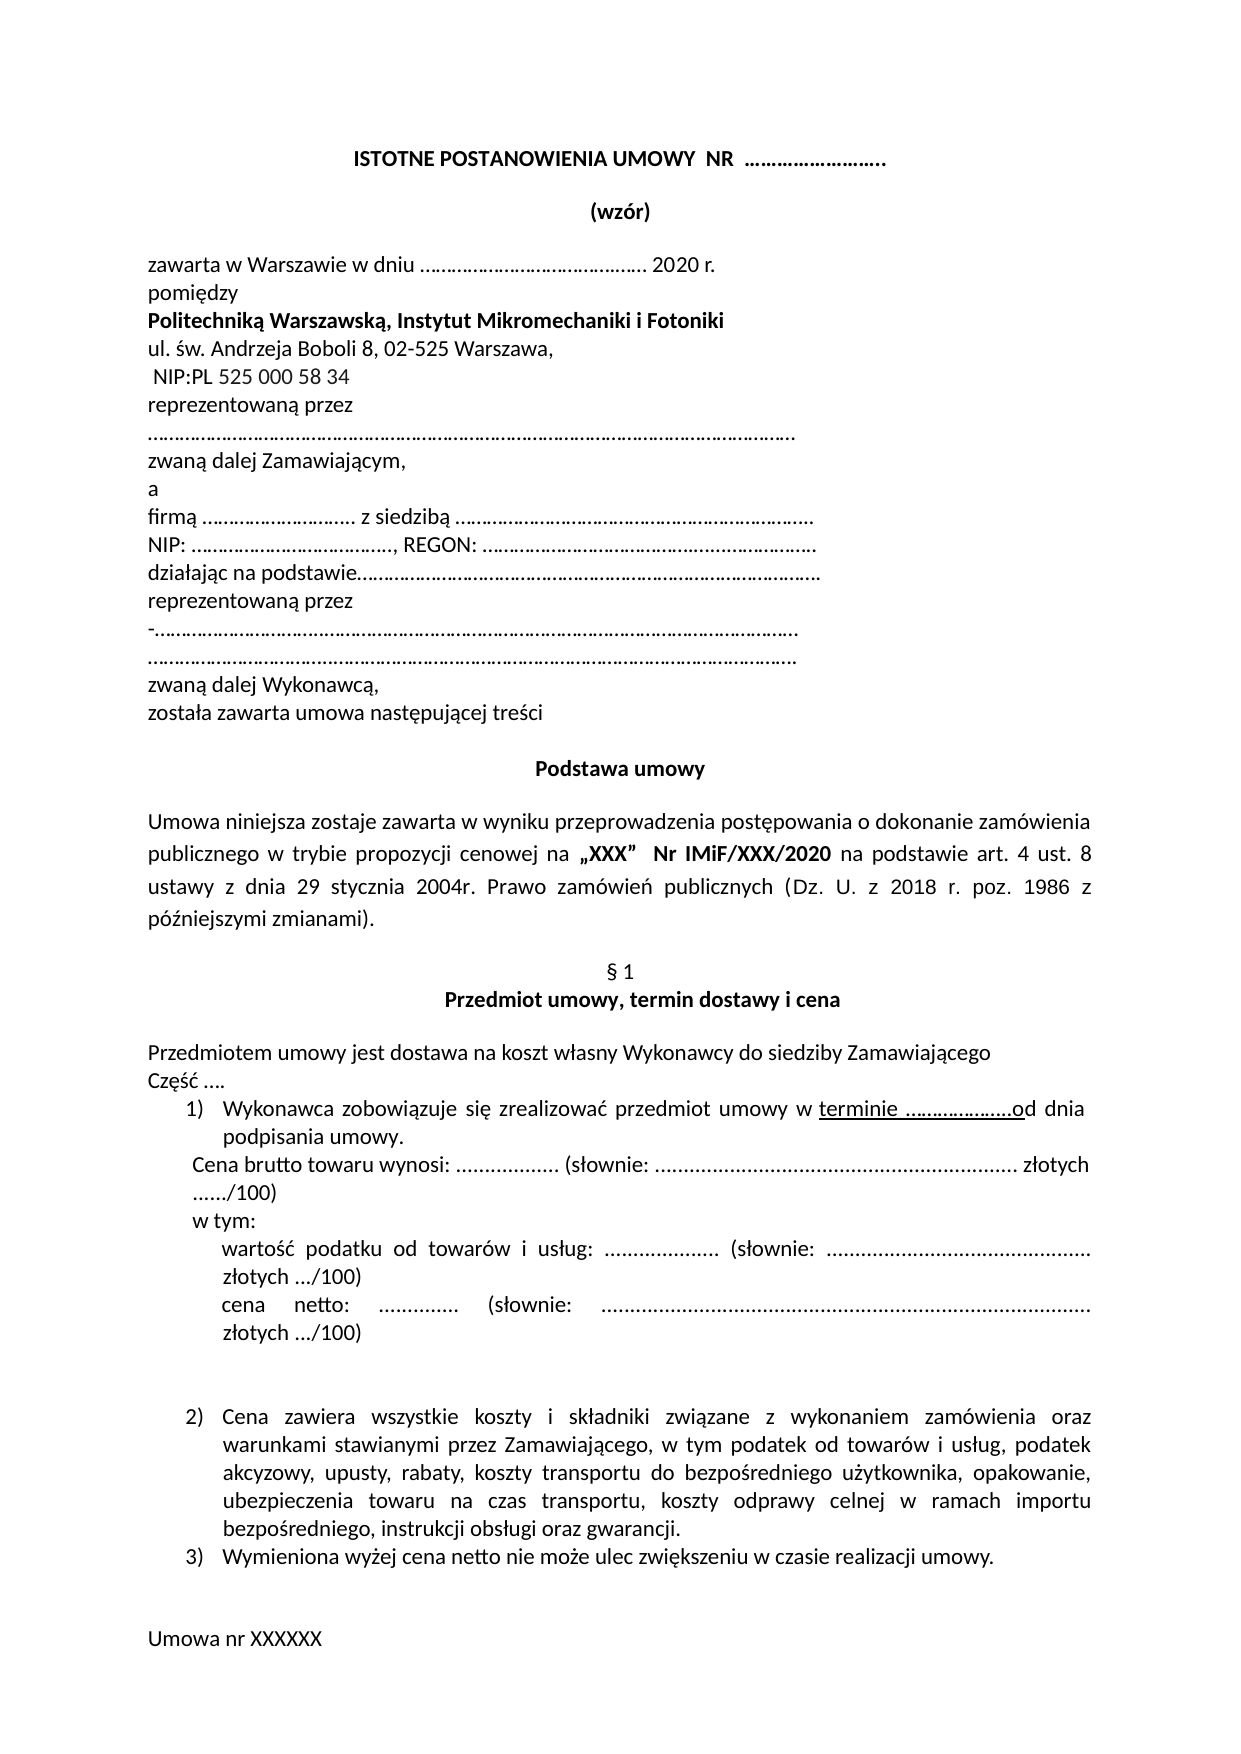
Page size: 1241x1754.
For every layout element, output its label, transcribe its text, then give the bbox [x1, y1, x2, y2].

text Politechniką Warszawską, Instytut Mikromechaniki i Fotoniki [148, 306, 1093, 334]
text pomiędzy [148, 278, 1093, 306]
text firmą ……………………….. z siedzibą ………………………………………………………….. [148, 502, 1093, 530]
list Wymieniona wyżej cena netto nie może ulec zwiększeniu w czasie realizacji umowy. [185, 1542, 1093, 1570]
text zwaną dalej Wykonawcą, [148, 670, 1093, 698]
text (wzór) [148, 197, 1093, 225]
text -…………………………..……………………………………………………………………………… [148, 614, 1093, 642]
text § 1 [148, 957, 1093, 985]
list Wykonawca zobowiązuje się zrealizować przedmiot umowy w terminie ………………..od dnia podpisania umowy. [185, 1094, 1085, 1150]
text reprezentowaną przez [148, 586, 1093, 614]
text reprezentowaną przez [148, 390, 1093, 418]
text zawarta w Warszawie w dniu ……………………………….…… 2020 r. [148, 250, 1093, 278]
text ISTOTNE POSTANOWIENIA UMOWY NR …………………….. [148, 144, 1093, 172]
text a [148, 474, 1093, 502]
text Umowa niniejsza zostaje zawarta w wyniku przeprowadzenia postępowania o dokonanie zamówienia publicznego w trybie propozycji cenowej na „XXX” Nr IMiF/XXX/2020 na podstawie art. 4 ust. 8 ustawy z dnia 29 stycznia 2004r. Prawo zamówień publicznych (Dz. U. z 2018 r. poz. 1986 z późniejszymi zmianami). [148, 807, 1093, 932]
list Cena zawiera wszystkie koszty i składniki związane z wykonaniem zamówienia oraz warunkami stawianymi przez Zamawiającego, w tym podatek od towarów i usług, podatek akcyzowy, upusty, rabaty, koszty transportu do bezpośredniego użytkownika, opakowanie, ubezpieczenia towaru na czas transportu, koszty odprawy celnej w ramach importu bezpośredniego, instrukcji obsługi oraz gwarancji. [185, 1402, 1093, 1542]
list wartość podatku od towarów i usług: .................... (słownie: .............................................. złotych .../100) [221, 1234, 1093, 1290]
text zwaną dalej Zamawiającym, [148, 446, 1093, 474]
text NIP:PL 525 000 58 34 [148, 362, 1093, 390]
text została zawarta umowa następującej treści [148, 698, 1093, 726]
text Podstawa umowy [148, 754, 1093, 782]
list cena netto: .............. (słownie: ..................................................................................... złotych .../100) [221, 1290, 1093, 1346]
text działając na podstawie……………………………………………………………………………. [148, 558, 1093, 586]
text ul. św. Andrzeja Boboli 8, 02-525 Warszawa, [148, 334, 1093, 362]
list Przedmiotem umowy jest dostawa na koszt własny Wykonawcy do siedziby Zamawiającego [148, 1038, 1093, 1066]
text …………………………………………………………………………………………………………… [148, 418, 1093, 446]
list Część …. [148, 1066, 1093, 1094]
text NIP: ……………………………….., REGON: ………………………………….…...…………….. [148, 530, 1093, 558]
text Przedmiot umowy, termin dostawy i cena [193, 985, 1093, 1013]
list Cena brutto towaru wynosi: .................. (słownie: ............................................................... złotych ....../100) w tym: [192, 1150, 1093, 1234]
text ……………………………..……………………………………………………………………………. [148, 642, 1093, 670]
